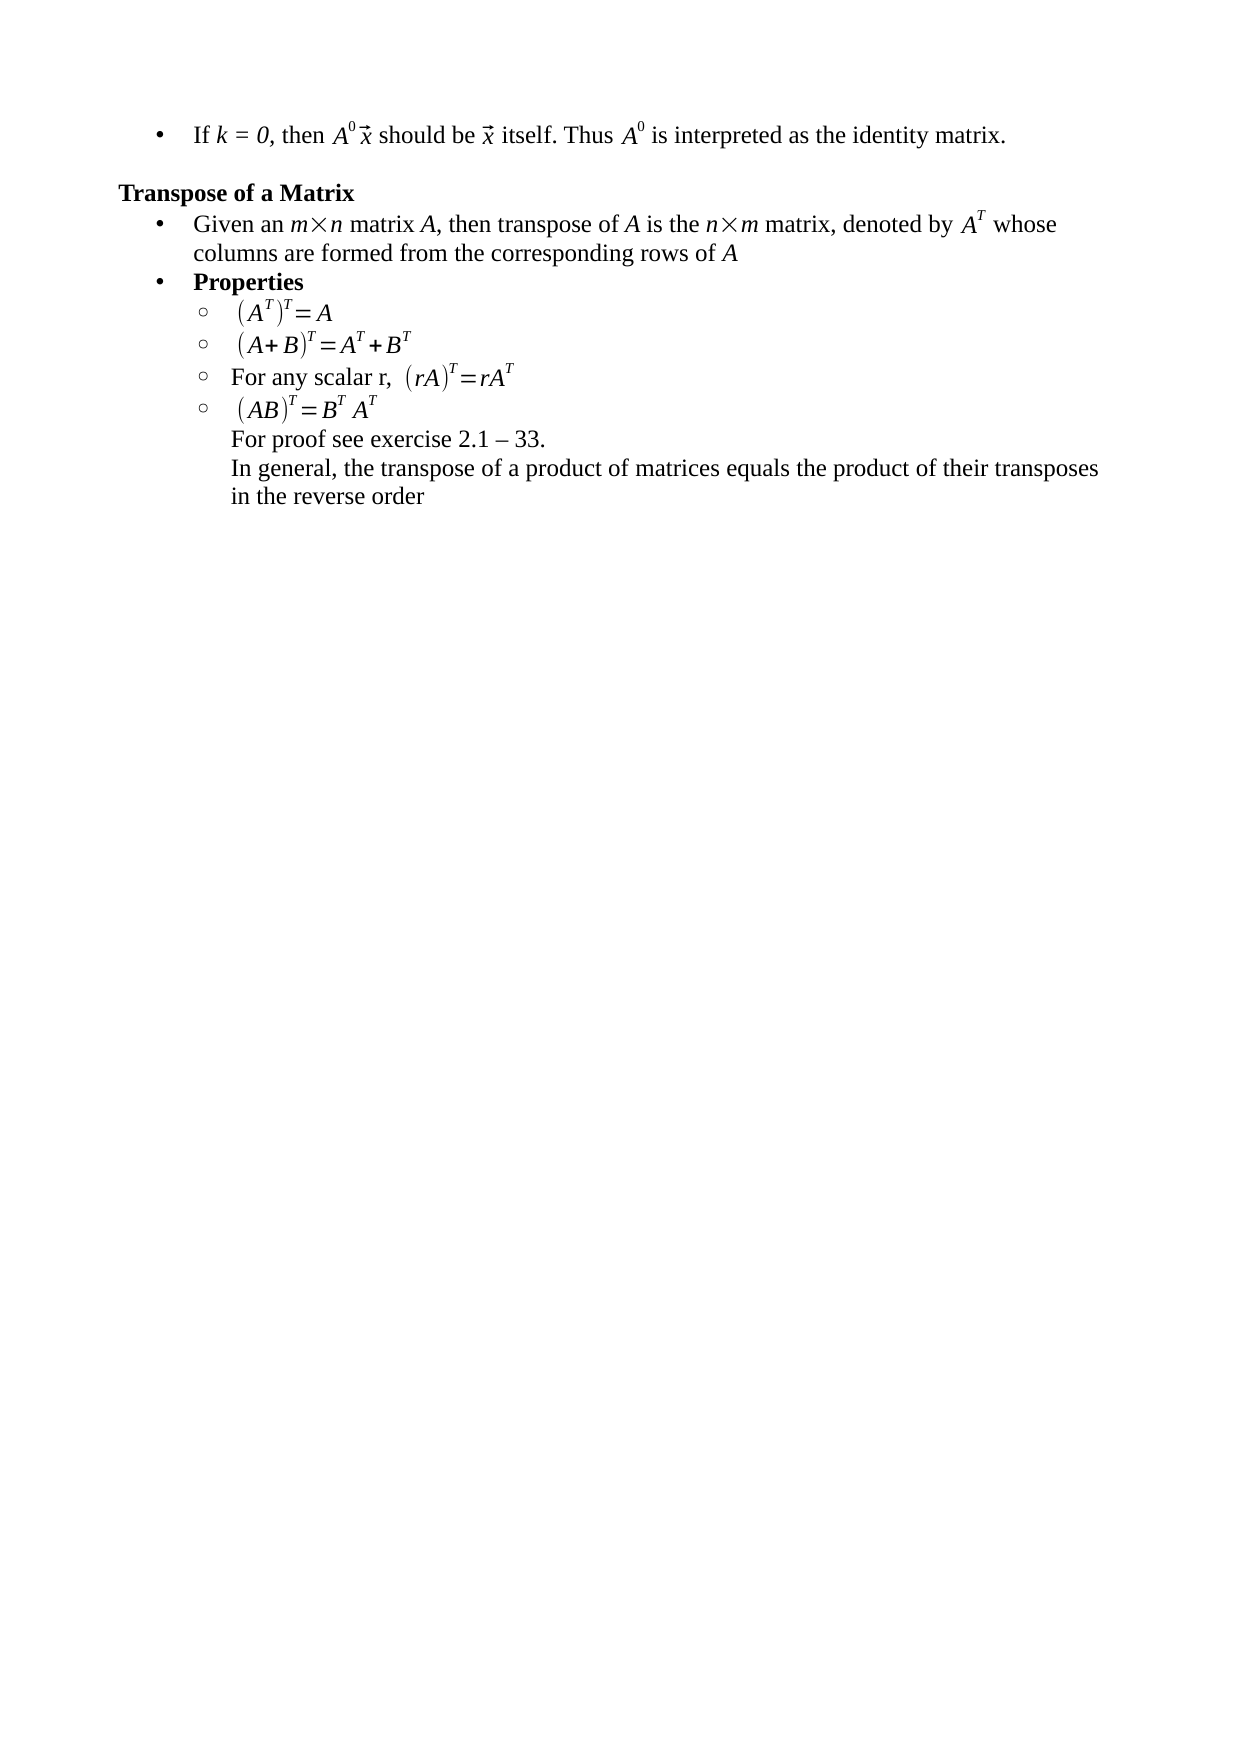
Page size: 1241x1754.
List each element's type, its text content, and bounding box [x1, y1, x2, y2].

list Given anmatrix A, then transpose of A is thematrix, denoted bywhose columns are formed from the corresponding rows of A [156, 207, 1122, 267]
text Transpose of a Matrix [118, 178, 1122, 207]
list Properties [156, 267, 1122, 296]
list For any scalar r, [193, 360, 1122, 392]
list For proof see exercise 2.1 – 33. [193, 424, 1122, 453]
list If k = 0, thenshould beitself. Thusis interpreted as the identity matrix. [156, 118, 1122, 149]
list In general, the transpose of a product of matrices equals the product of their transposes in the reverse order [193, 453, 1122, 510]
